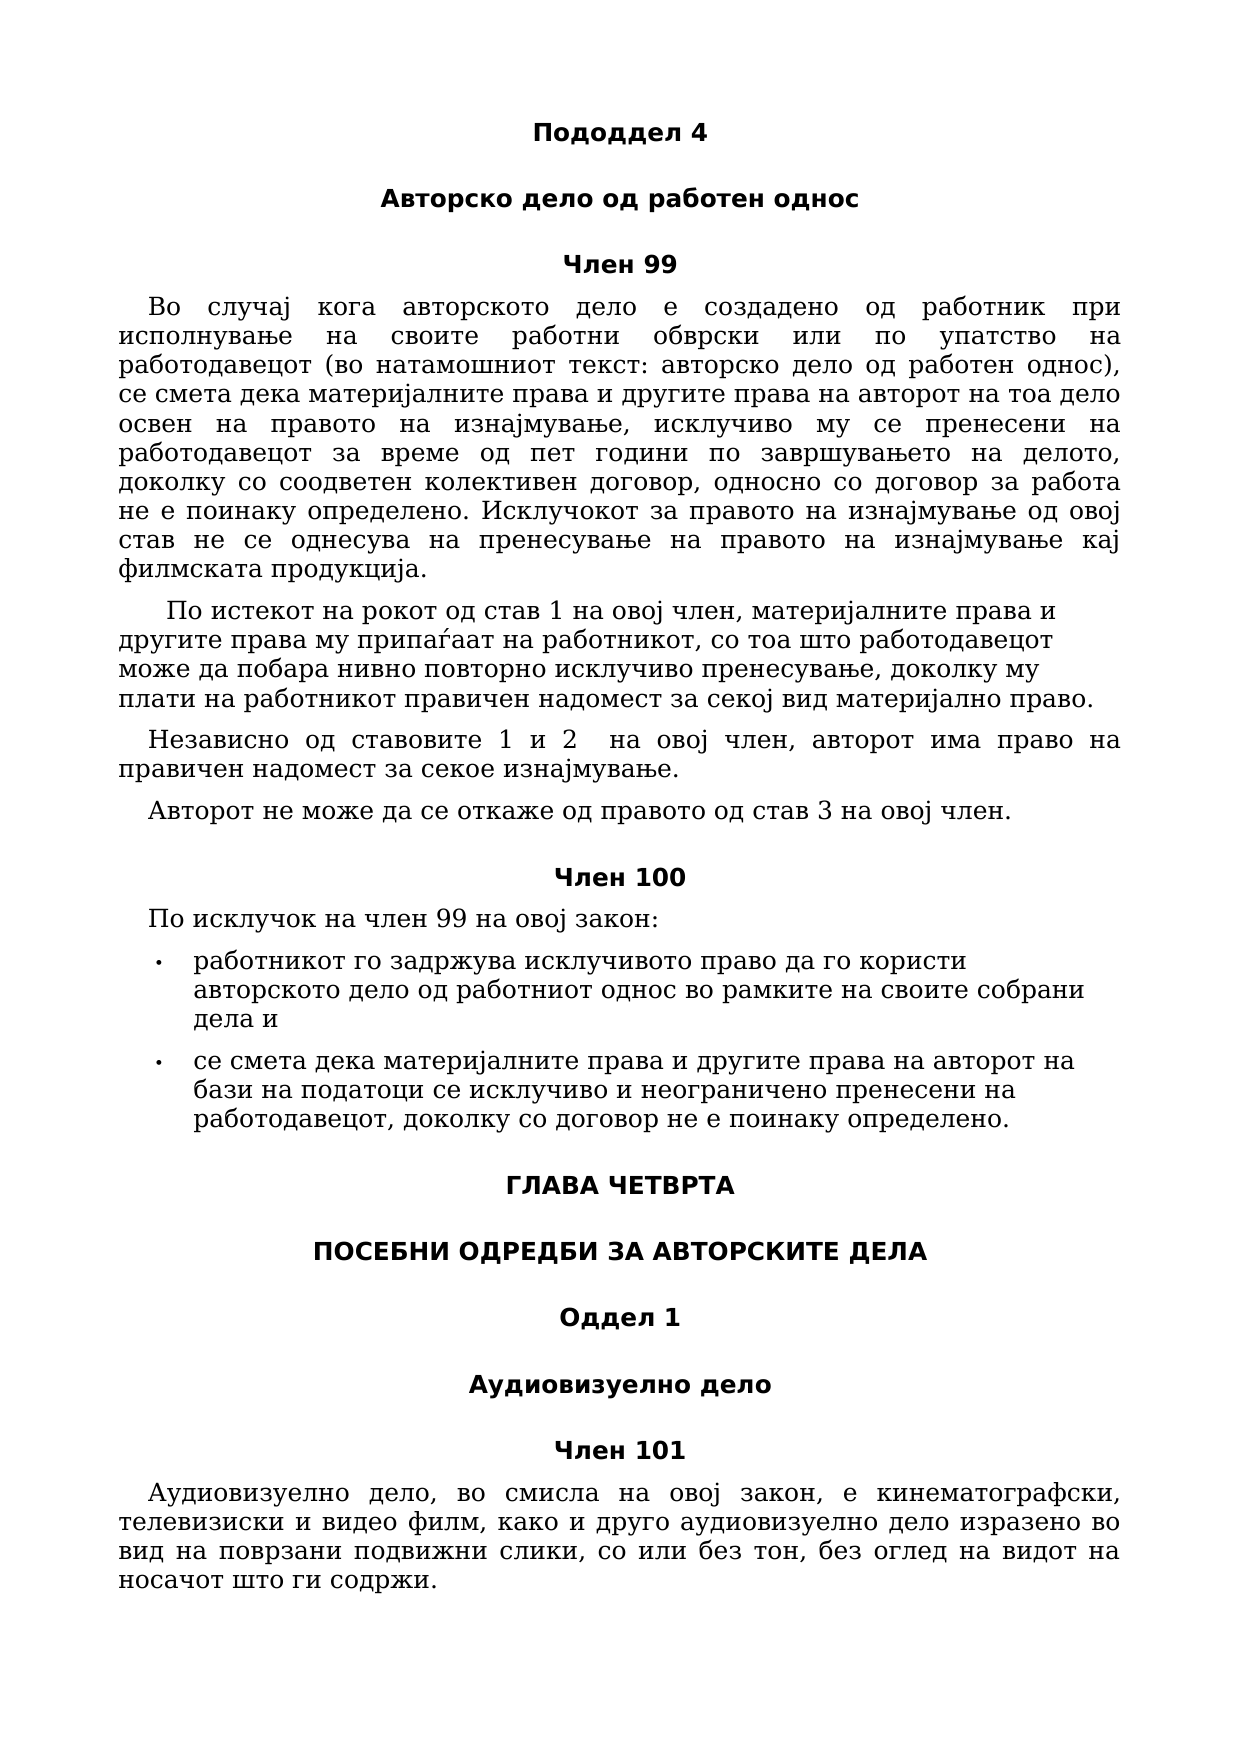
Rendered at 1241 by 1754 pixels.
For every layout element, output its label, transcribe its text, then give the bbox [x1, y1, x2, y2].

subtitle ГЛАВА ЧЕТВРТА [118, 1171, 1122, 1200]
text По исклучок на член 99 на овој закон: [118, 904, 1122, 933]
text По истекот на рокот од став 1 на овој член, материјалните права и другите права му припаѓаат на работникот, со тоа што работодавецот може да побара нивно повторно исклучиво пренесување, доколку му плати на работникот правичен надомест за секој вид материјално право. [118, 596, 1122, 713]
subtitle Авторско дело од работен однос [118, 184, 1122, 213]
subtitle Пододдел 4 [118, 118, 1122, 147]
subtitle Член 101 [118, 1436, 1122, 1465]
text Независно од ставовите 1 и 2 на овој член, авторот има право на правичен надомест за секое изнајмување. [118, 726, 1122, 784]
text Во случај кога авторското дело е создадено од работник при исполнување на своите работни обврски или по упатство на работодавецот (во натамошниот текст: авторско дело од работен однос), се смета дека материјалните права и другите права на авторот на тоа дело освен на правото на изнајмување, исклучиво му се пренесени на работодавецот за време од пет години по завршувањето на делото, доколку со соодветен колективен договор, односно со договор за работа не е поинаку определено. Исклучокот за правото на изнајмување од овој став не се однесува на пренесување на правото на изнајмување кај филмската продукција. [118, 292, 1122, 584]
list работникот го задржува исклучивото право да го користи авторското дело од работниот однос во рамките на своите собрани дела и [156, 946, 1122, 1033]
text Аудиовизуелно дело, во смисла на овој закон, е кинематографски, телевизиски и видео филм, како и друго аудиовизуелно дело изразено во вид на поврзани подвижни слики, со или без тон, без оглед на видот на носачот што ги содржи. [118, 1478, 1122, 1594]
text Авторот не може да се откаже од правото од став 3 на овој член. [118, 796, 1122, 826]
subtitle Оддел 1 [118, 1304, 1122, 1333]
subtitle ПОСЕБНИ ОДРЕДБИ ЗА АВТОРСКИТЕ ДЕЛА [118, 1237, 1122, 1266]
subtitle Аудиовизуелно дело [118, 1370, 1122, 1399]
list се смета дека материјалните права и другите права на авторот на бази на податоци се исклучиво и неограничено пренесени на работодавецот, доколку со договор не е поинаку определено. [156, 1046, 1122, 1133]
subtitle Член 100 [118, 863, 1122, 892]
subtitle Член 99 [118, 251, 1122, 280]
